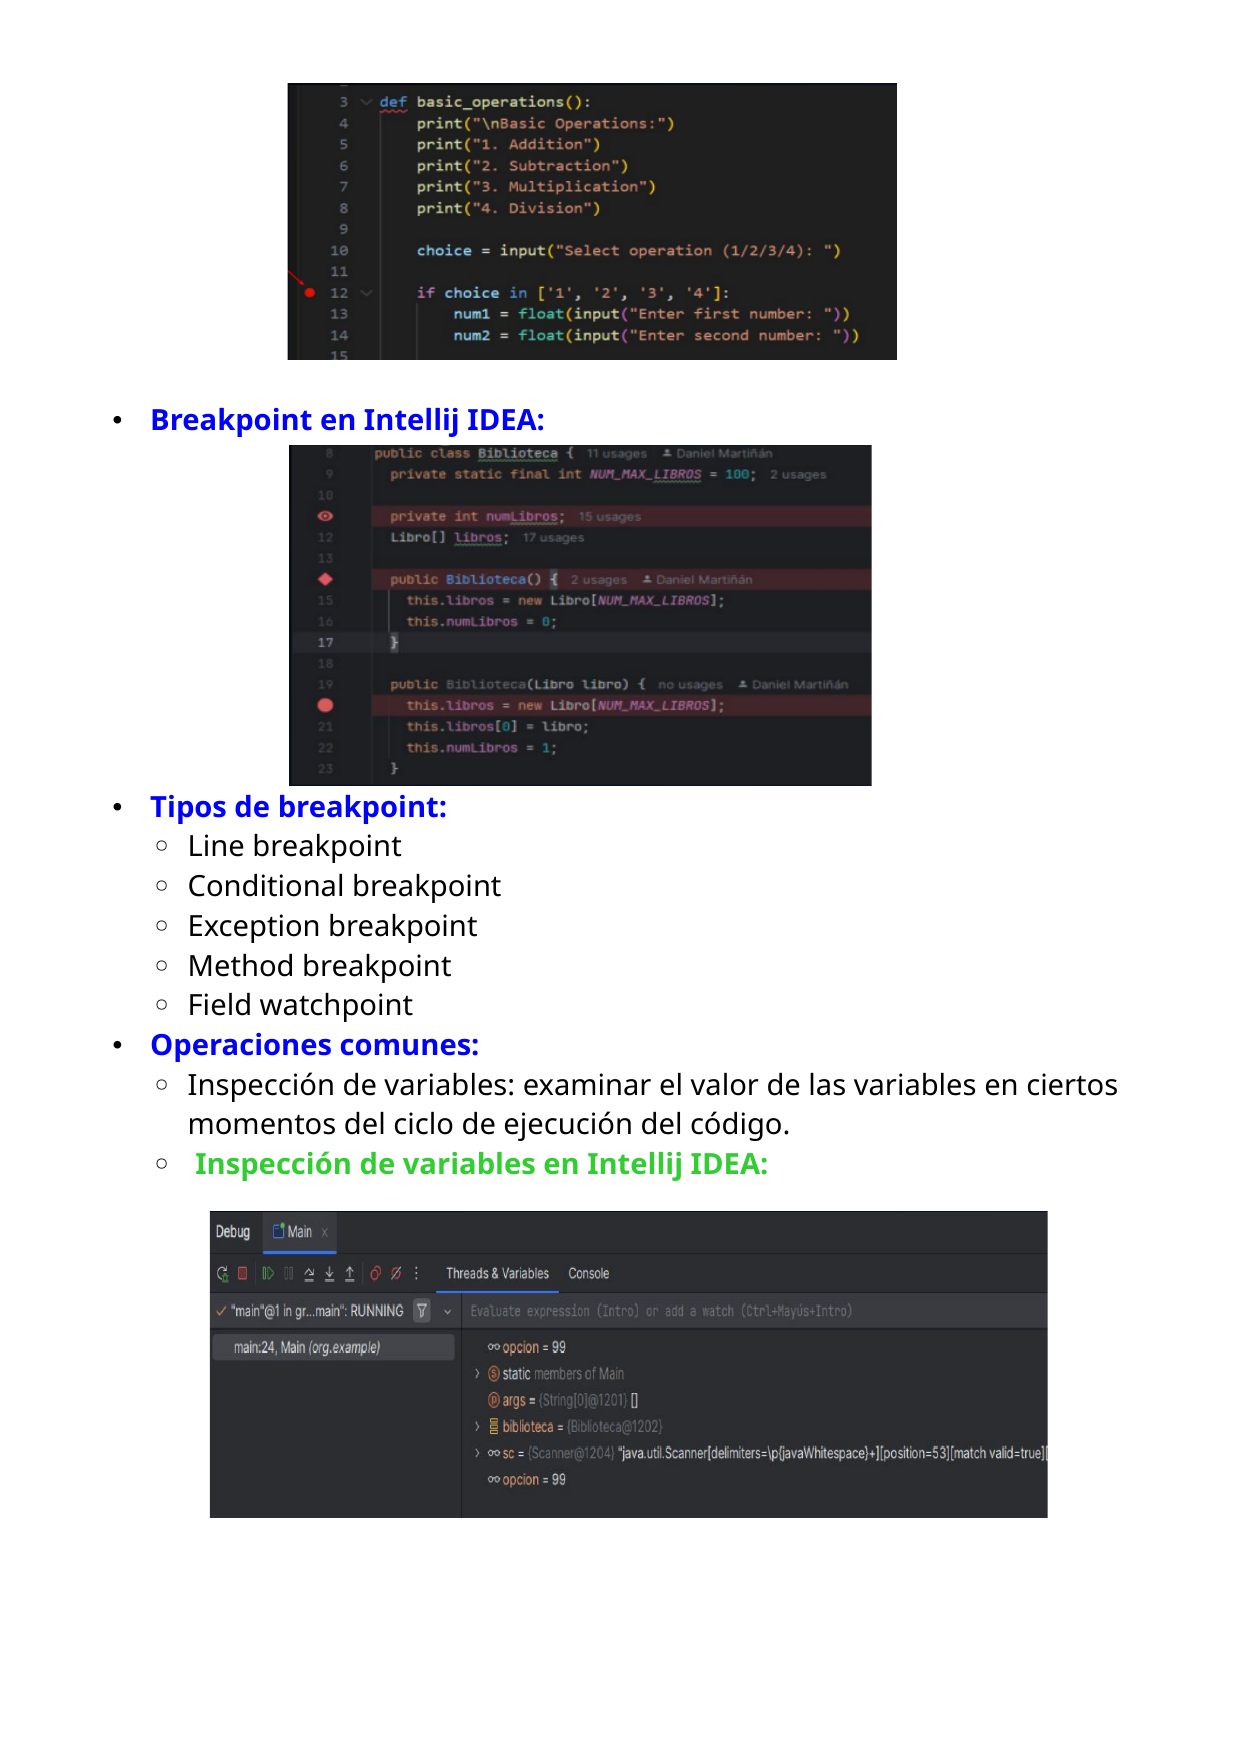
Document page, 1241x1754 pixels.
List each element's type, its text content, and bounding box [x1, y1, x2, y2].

list Inspección de variables: examinar el valor de las variables en ciertos momentos del ciclo de ejecución del código. [150, 1064, 1165, 1143]
list Tipos de breakpoint: [112, 439, 1165, 826]
picture [289, 445, 872, 786]
list Line breakpoint [150, 826, 1165, 865]
list Field watchpoint [150, 984, 1165, 1024]
list Breakpoint en Intellij IDEA: [112, 399, 1165, 439]
list Conditional breakpoint [150, 865, 1165, 905]
list Inspección de variables en Intellij IDEA: [150, 1143, 1165, 1183]
list Exception breakpoint [150, 905, 1165, 945]
list Method breakpoint [150, 945, 1165, 984]
list Operaciones comunes: [112, 1024, 1165, 1064]
picture [287, 83, 897, 360]
picture [209, 1211, 1048, 1518]
